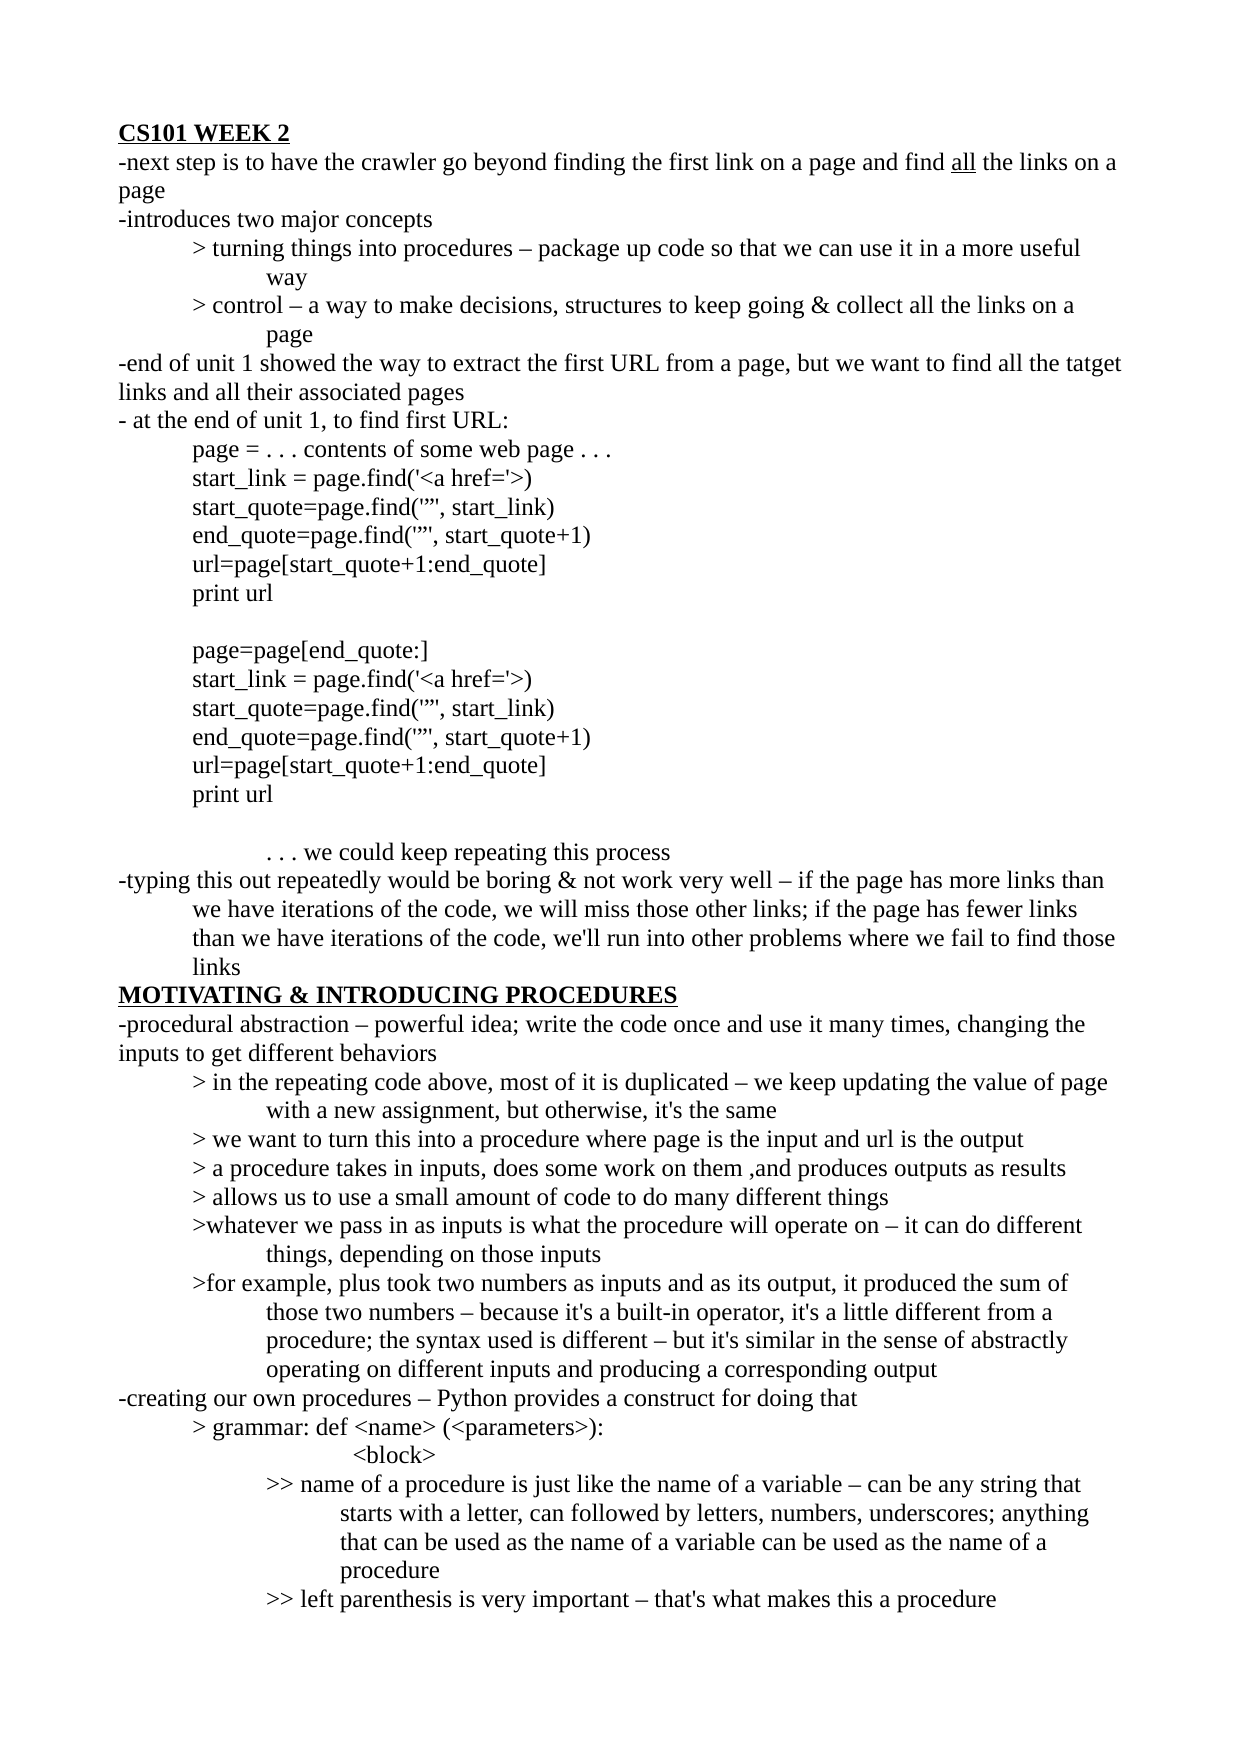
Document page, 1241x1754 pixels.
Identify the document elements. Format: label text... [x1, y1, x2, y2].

text start_quote=page.find('”', start_link) [118, 693, 1122, 722]
text page=page[end_quote:] [118, 636, 1122, 664]
text start_quote=page.find('”', start_link) [118, 492, 1122, 521]
text MOTIVATING & INTRODUCING PROCEDURES [118, 981, 1122, 1009]
text >> left parenthesis is very important – that's what makes this a procedure [118, 1584, 1122, 1613]
text >for example, plus took two numbers as inputs and as its output, it produced the sum of those two numbers – because it's a built-in operator, it's a little different from a procedure; the syntax used is different – but it's similar in the sense of abstractly operating on different inputs and producing a corresponding output [118, 1268, 1122, 1383]
text -end of unit 1 showed the way to extract the first URL from a page, but we want to find all the tatget links and all their associated pages [118, 348, 1122, 406]
text page = . . . contents of some web page . . . [118, 434, 1122, 463]
text end_quote=page.find('”', start_quote+1) [118, 521, 1122, 549]
text > in the repeating code above, most of it is duplicated – we keep updating the value of page with a new assignment, but otherwise, it's the same [118, 1067, 1122, 1124]
text end_quote=page.find('”', start_quote+1) [118, 722, 1122, 751]
text >whatever we pass in as inputs is what the procedure will operate on – it can do different things, depending on those inputs [118, 1211, 1122, 1268]
text -procedural abstraction – powerful idea; write the code once and use it many times, changing the inputs to get different behaviors [118, 1009, 1122, 1067]
text >> name of a procedure is just like the name of a variable – can be any string that starts with a letter, can followed by letters, numbers, underscores; anything that can be used as the name of a variable can be used as the name of a procedure [118, 1469, 1122, 1584]
text > a procedure takes in inputs, does some work on them ,and produces outputs as results [118, 1153, 1122, 1182]
text start_link = page.find('<a href='>) [118, 664, 1122, 693]
text -typing this out repeatedly would be boring & not work very well – if the page has more links than we have iterations of the code, we will miss those other links; if the page has fewer links than we have iterations of the code, we'll run into other problems where we fail to find those links [118, 866, 1122, 981]
text CS101 WEEK 2 [118, 118, 1122, 147]
text -introduces two major concepts [118, 204, 1122, 233]
text > turning things into procedures – package up code so that we can use it in a more useful way [118, 233, 1122, 291]
text -next step is to have the crawler go beyond finding the first link on a page and find all the links on a page [118, 147, 1122, 204]
text url=page[start_quote+1:end_quote] [118, 549, 1122, 578]
text > grammar: def <name> (<parameters>): [118, 1412, 1122, 1441]
text > control – a way to make decisions, structures to keep going & collect all the links on a page [118, 291, 1122, 348]
text . . . we could keep repeating this process [118, 837, 1122, 866]
text > we want to turn this into a procedure where page is the input and url is the output [118, 1124, 1122, 1153]
text print url [118, 779, 1122, 808]
text - at the end of unit 1, to find first URL: [118, 406, 1122, 434]
text > allows us to use a small amount of code to do many different things [118, 1182, 1122, 1211]
text -creating our own procedures – Python provides a construct for doing that [118, 1383, 1122, 1412]
text start_link = page.find('<a href='>) [118, 463, 1122, 492]
text <block> [118, 1441, 1122, 1469]
text url=page[start_quote+1:end_quote] [118, 751, 1122, 779]
text print url [118, 578, 1122, 607]
